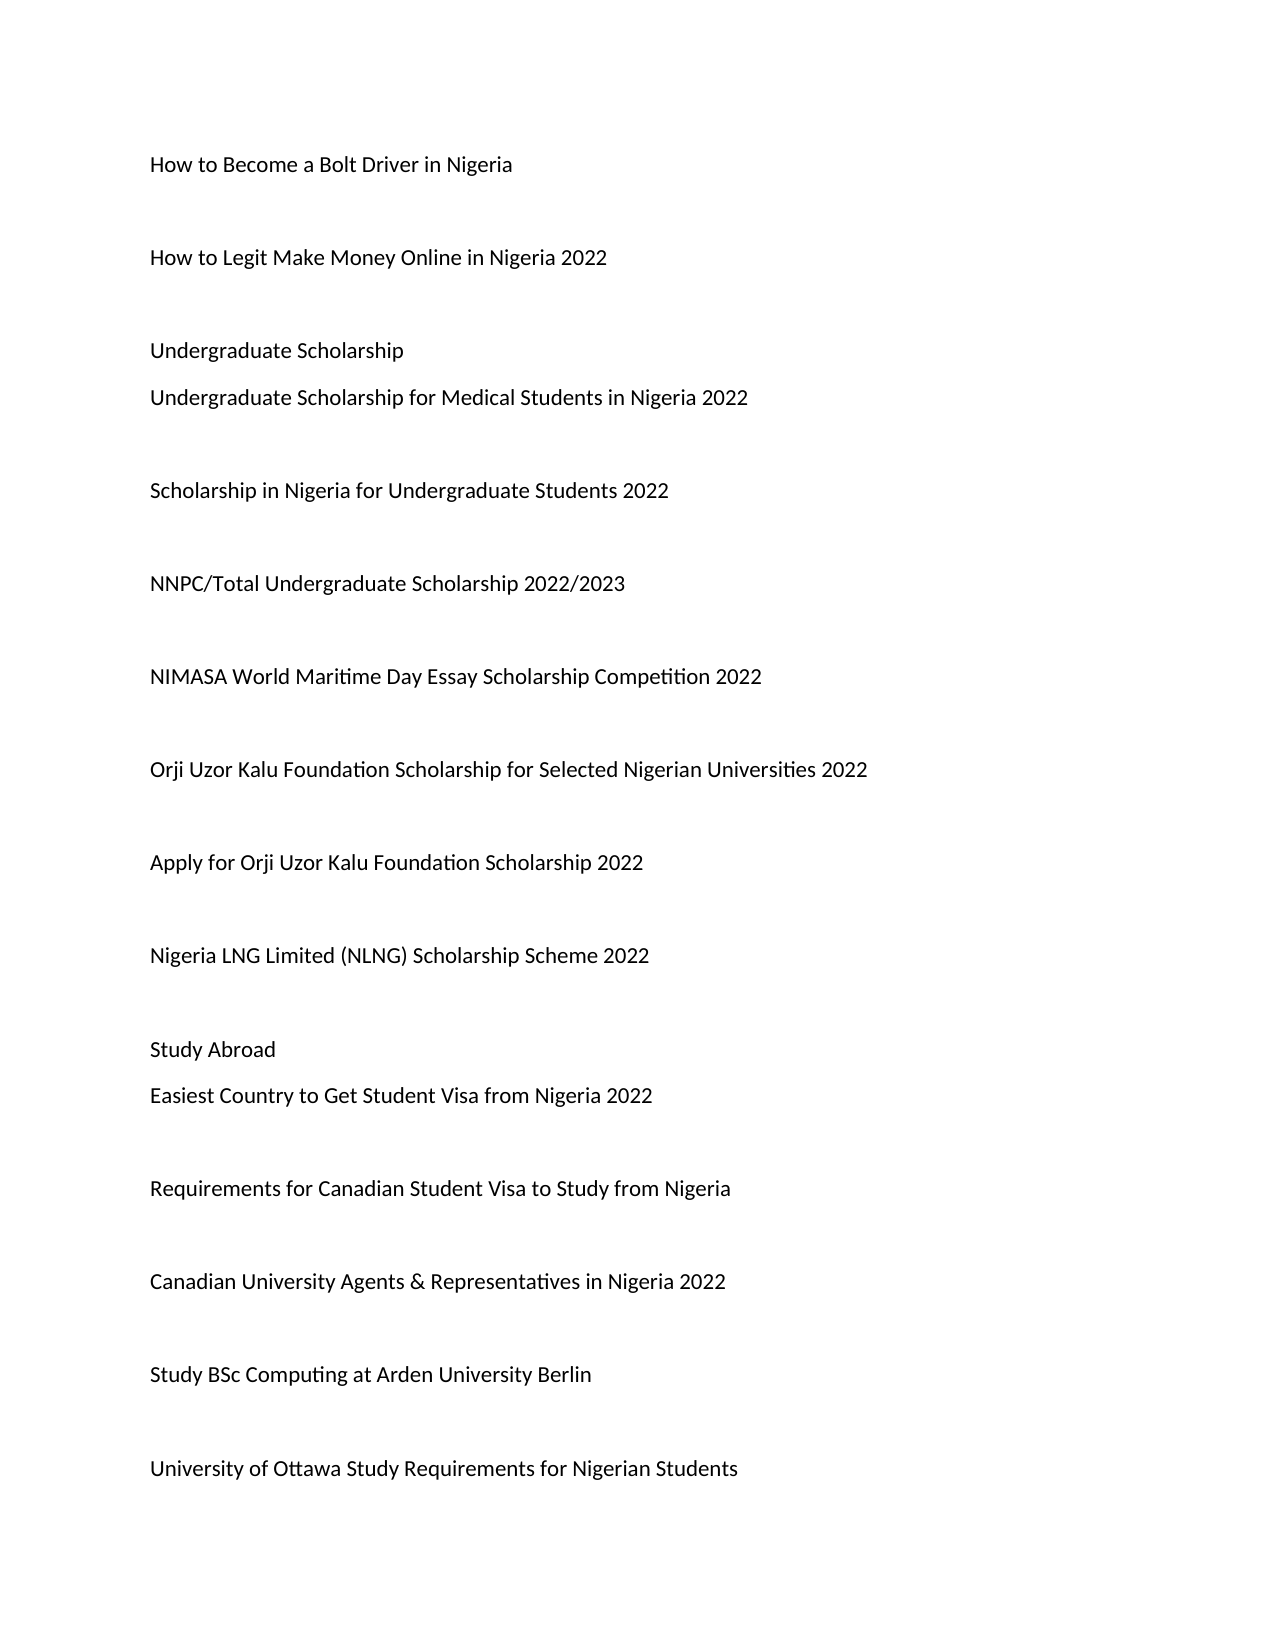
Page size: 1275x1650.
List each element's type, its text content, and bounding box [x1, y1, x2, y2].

text NNPC/Total Undergraduate Scholarship 2022/2023 [150, 569, 1125, 597]
text Undergraduate Scholarship for Medical Students in Nigeria 2022 [150, 383, 1125, 411]
text Study BSc Computing at Arden University Berlin [150, 1361, 1125, 1389]
text Study Abroad [150, 1035, 1125, 1063]
text Nigeria LNG Limited (NLNG) Scholarship Scheme 2022 [150, 942, 1125, 969]
text University of Ottawa Study Requirements for Nigerian Students [150, 1454, 1125, 1482]
text Apply for Orji Uzor Kalu Foundation Scholarship 2022 [150, 848, 1125, 876]
text Easiest Country to Get Student Visa from Nigeria 2022 [150, 1081, 1125, 1109]
text How to Become a Bolt Driver in Nigeria [150, 150, 1125, 178]
text NIMASA World Maritime Day Essay Scholarship Competition 2022 [150, 662, 1125, 690]
text Orji Uzor Kalu Foundation Scholarship for Selected Nigerian Universities 2022 [150, 755, 1125, 783]
text Requirements for Canadian Student Visa to Study from Nigeria [150, 1174, 1125, 1202]
text Undergraduate Scholarship [150, 336, 1125, 364]
text Scholarship in Nigeria for Undergraduate Students 2022 [150, 476, 1125, 504]
text How to Legit Make Money Online in Nigeria 2022 [150, 243, 1125, 271]
text Canadian University Agents & Representatives in Nigeria 2022 [150, 1267, 1125, 1296]
